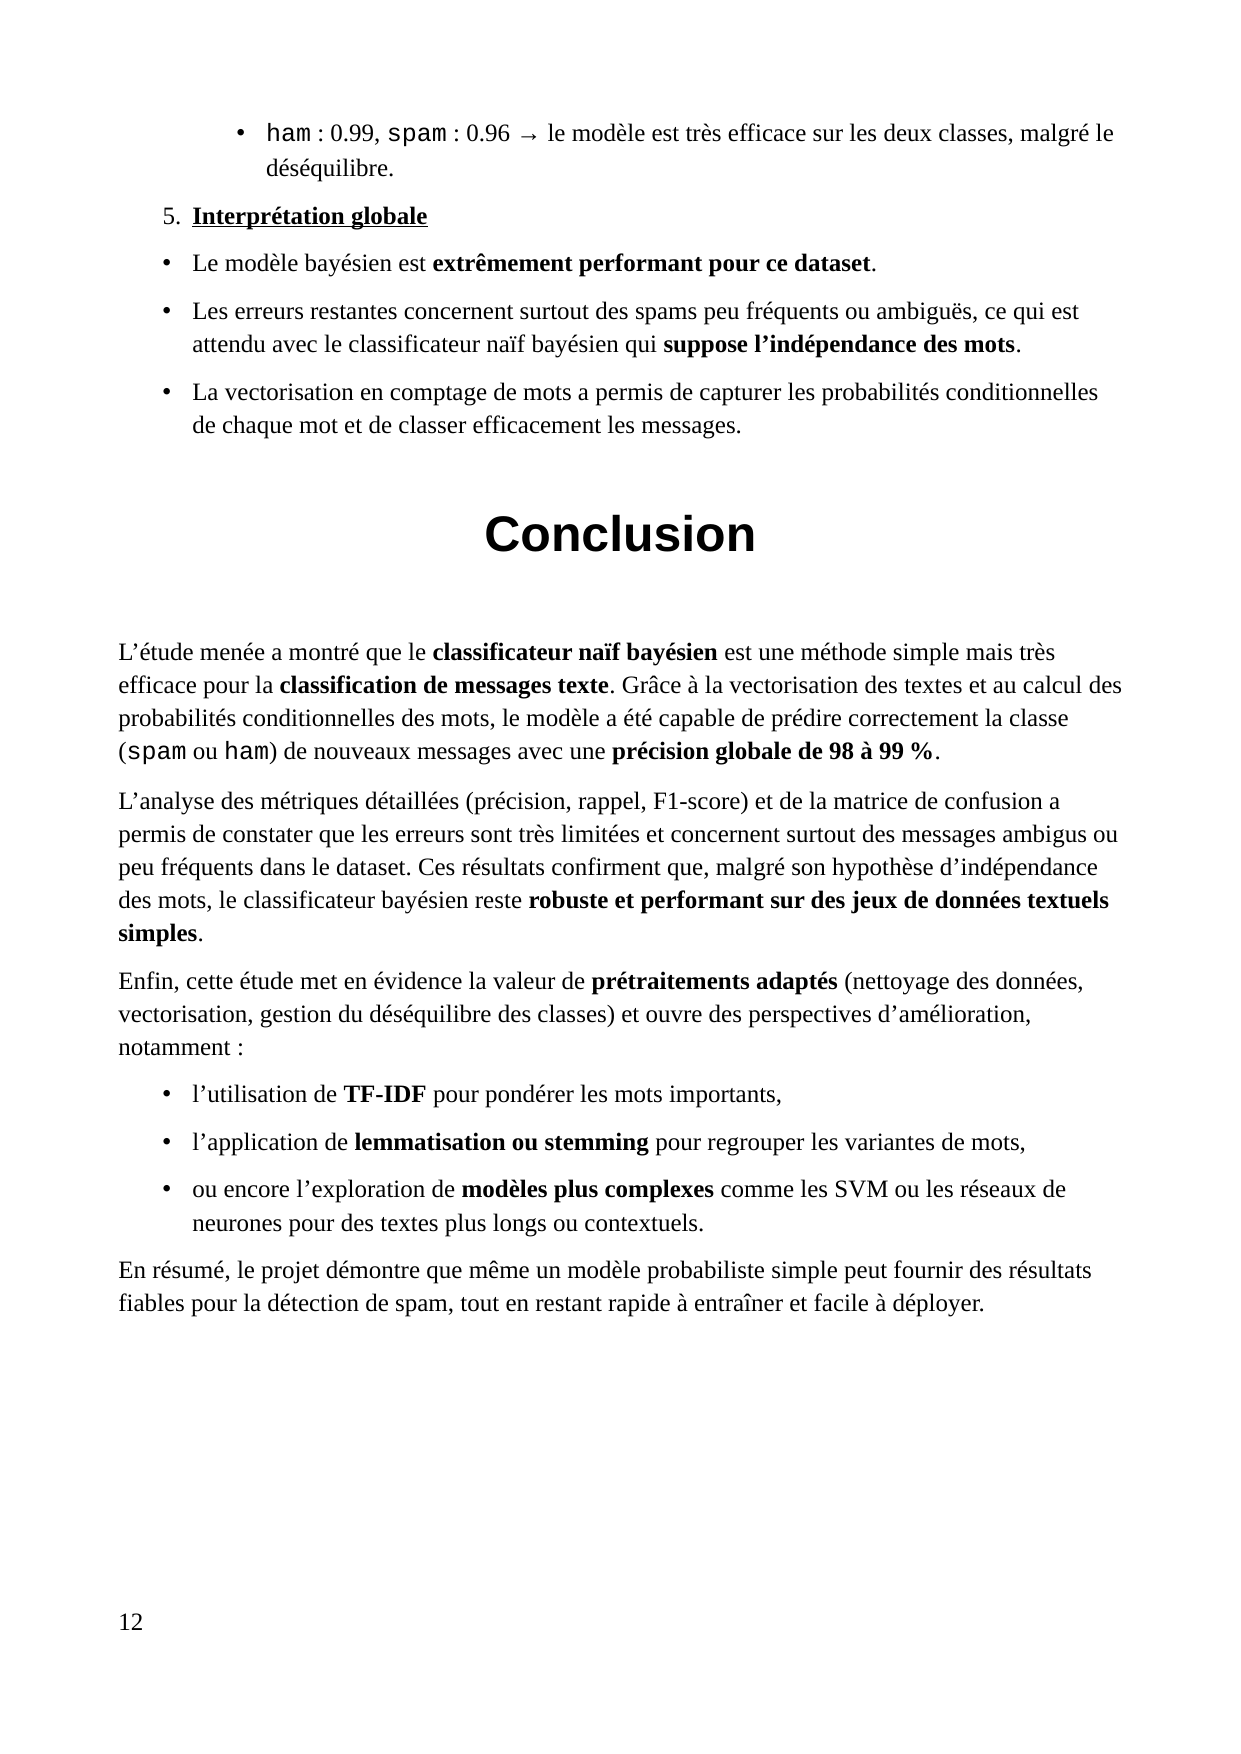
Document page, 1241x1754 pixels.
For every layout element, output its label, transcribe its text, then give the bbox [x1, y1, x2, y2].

text L’analyse des métriques détaillées (précision, rappel, F1-score) et de la matrice de confusion a permis de constater que les erreurs sont très limitées et concernent surtout des messages ambigus ou peu fréquents dans le dataset. Ces résultats confirment que, malgré son hypothèse d’indépendance des mots, le classificateur bayésien reste robuste et performant sur des jeux de données textuels simples. [118, 786, 1122, 947]
list La vectorisation en comptage de mots a permis de capturer les probabilités conditionnelles de chaque mot et de classer efficacement les messages. [162, 377, 1122, 438]
list Les erreurs restantes concernent surtout des spams peu fréquents ou ambiguës, ce qui est attendu avec le classificateur naïf bayésien qui suppose l’indépendance des mots. [162, 296, 1122, 358]
list Le modèle bayésien est extrêmement performant pour ce dataset. [162, 248, 1122, 277]
list Interprétation globale [162, 201, 1122, 229]
text Enfin, cette étude met en évidence la valeur de prétraitements adaptés (nettoyage des données, vectorisation, gestion du déséquilibre des classes) et ouvre des perspectives d’amélioration, notamment : [118, 966, 1122, 1061]
list l’application de lemmatisation ou stemming pour regrouper les variantes de mots, [162, 1127, 1122, 1156]
text Conclusion [118, 505, 1122, 562]
text En résumé, le projet démontre que même un modèle probabiliste simple peut fournir des résultats fiables pour la détection de spam, tout en restant rapide à entraîner et facile à déployer. [118, 1255, 1122, 1317]
list ou encore l’exploration de modèles plus complexes comme les SVM ou les réseaux de neurones pour des textes plus longs ou contextuels. [162, 1174, 1122, 1236]
text L’étude menée a montré que le classificateur naïf bayésien est une méthode simple mais très efficace pour la classification de messages texte. Grâce à la vectorisation des textes et au calcul des probabilités conditionnelles des mots, le modèle a été capable de prédire correctement la classe (spam ou ham) de nouveaux messages avec une précision globale de 98 à 99 %. [118, 637, 1122, 767]
list ham : 0.99, spam : 0.96 → le modèle est très efficace sur les deux classes, malgré le déséquilibre. [236, 118, 1122, 182]
list l’utilisation de TF-IDF pour pondérer les mots importants, [162, 1079, 1122, 1108]
